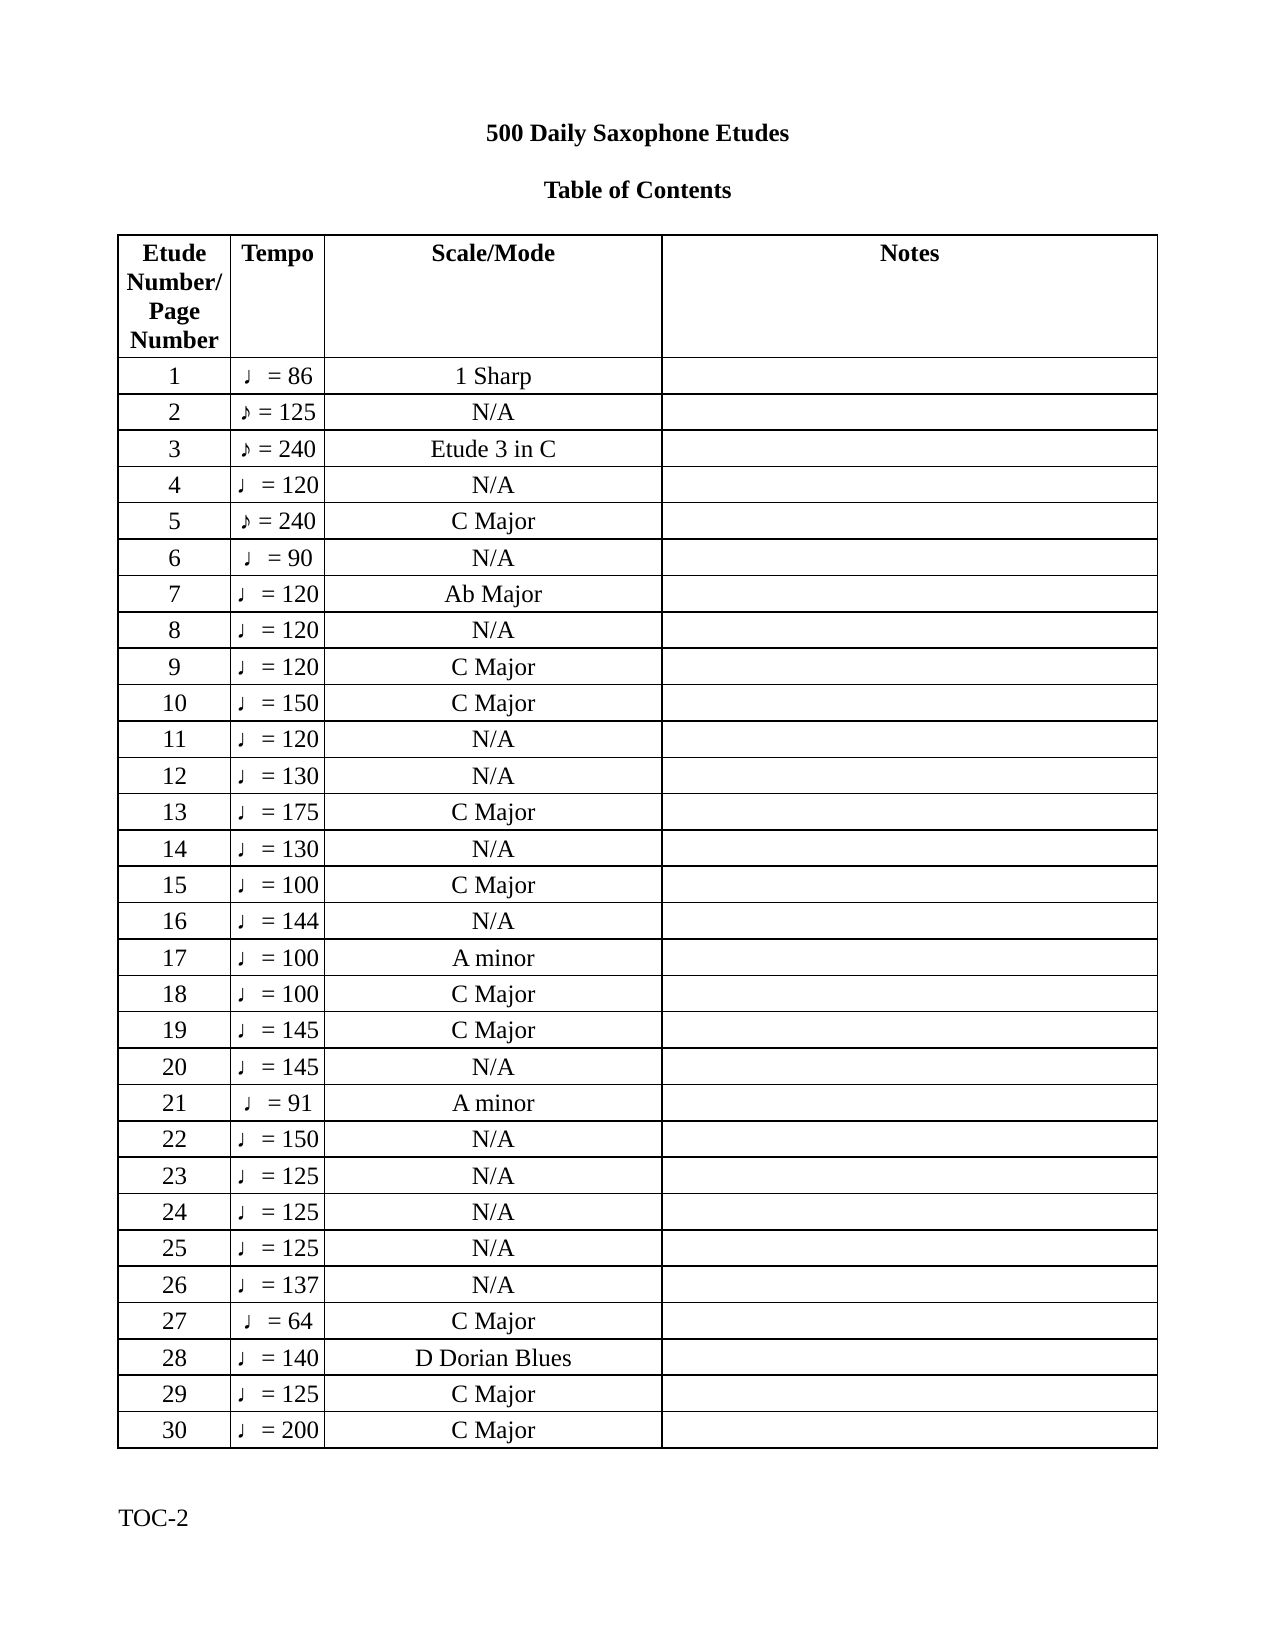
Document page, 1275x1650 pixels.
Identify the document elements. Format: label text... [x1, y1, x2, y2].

table_cell ♩= 140 [231, 1340, 324, 1374]
table_cell 6 [119, 540, 230, 574]
table_cell [663, 758, 1157, 793]
table_cell [663, 831, 1157, 865]
table_cell [663, 1049, 1157, 1083]
table_cell [663, 1376, 1157, 1411]
table_cell [663, 1194, 1157, 1229]
table_cell [663, 649, 1157, 684]
table_cell 1 [119, 358, 230, 393]
table_cell [663, 540, 1157, 574]
table_cell ♩= 145 [231, 1049, 324, 1083]
table_cell A minor [325, 1085, 661, 1120]
table_cell [663, 722, 1157, 756]
table_cell N/A [325, 1158, 661, 1193]
table_cell ♩= 125 [231, 1376, 324, 1411]
table_cell N/A [325, 758, 661, 793]
table_cell 8 [119, 613, 230, 647]
table_cell [663, 1085, 1157, 1120]
table_cell [663, 1412, 1157, 1447]
table_cell 23 [119, 1158, 230, 1193]
table_cell 16 [119, 903, 230, 938]
table_cell N/A [325, 722, 661, 756]
table_cell 28 [119, 1340, 230, 1374]
table_cell 10 [119, 685, 230, 720]
table_cell N/A [325, 1194, 661, 1229]
table_cell N/A [325, 467, 661, 502]
table_cell A minor [325, 940, 661, 974]
table_cell [663, 576, 1157, 611]
table_cell 13 [119, 794, 230, 829]
table_cell ♩= 175 [231, 794, 324, 829]
table_cell N/A [325, 613, 661, 647]
table_cell N/A [325, 1231, 661, 1265]
table_cell ♪ = 240 [231, 503, 324, 538]
table_cell C Major [325, 649, 661, 684]
table_cell ♩= 125 [231, 1231, 324, 1265]
table_cell ♩= 120 [231, 467, 324, 502]
table_cell [663, 467, 1157, 502]
table_cell [663, 1231, 1157, 1265]
table_cell [663, 1267, 1157, 1302]
table_cell ♩= 200 [231, 1412, 324, 1447]
table_cell 30 [119, 1412, 230, 1447]
table_cell 4 [119, 467, 230, 502]
table_cell 20 [119, 1049, 230, 1083]
table_cell 7 [119, 576, 230, 611]
table_header Notes [663, 236, 1157, 356]
table_cell ♩= 137 [231, 1267, 324, 1302]
table_cell [663, 1303, 1157, 1338]
table_cell C Major [325, 1012, 661, 1047]
table_cell 24 [119, 1194, 230, 1229]
table_cell N/A [325, 1267, 661, 1302]
table_cell ♩= 120 [231, 722, 324, 756]
table_cell [663, 613, 1157, 647]
table_cell [663, 358, 1157, 393]
table_cell C Major [325, 1303, 661, 1338]
table_cell [663, 903, 1157, 938]
table_cell 18 [119, 976, 230, 1011]
table_cell [663, 431, 1157, 466]
table_cell [663, 503, 1157, 538]
table_cell 21 [119, 1085, 230, 1120]
table_cell C Major [325, 976, 661, 1011]
table_cell N/A [325, 831, 661, 865]
table_cell 27 [119, 1303, 230, 1338]
table_cell ♩= 145 [231, 1012, 324, 1047]
table_cell [663, 1012, 1157, 1047]
table_cell C Major [325, 867, 661, 902]
table_cell [663, 1340, 1157, 1374]
table_cell Etude 3 in C [325, 431, 661, 466]
table_cell ♩= 64 [231, 1303, 324, 1338]
table_cell ♩= 86 [231, 358, 324, 393]
table_cell D Dorian Blues [325, 1340, 661, 1374]
table_cell 2 [119, 395, 230, 429]
table_header Etude Number/ Page Number [119, 236, 230, 356]
table_cell ♩= 144 [231, 903, 324, 938]
table_cell 29 [119, 1376, 230, 1411]
table_cell ♩= 100 [231, 976, 324, 1011]
table_cell ♪ = 240 [231, 431, 324, 466]
table_cell ♩= 120 [231, 649, 324, 684]
table_cell 5 [119, 503, 230, 538]
table_cell [663, 1158, 1157, 1193]
table_cell 11 [119, 722, 230, 756]
table_cell 17 [119, 940, 230, 974]
table_cell 12 [119, 758, 230, 793]
table_cell N/A [325, 540, 661, 574]
table_cell C Major [325, 794, 661, 829]
table_cell Ab Major [325, 576, 661, 611]
table_cell N/A [325, 1122, 661, 1156]
table_cell N/A [325, 395, 661, 429]
table_header Tempo [231, 236, 324, 356]
table_cell ♩= 120 [231, 576, 324, 611]
table_cell 19 [119, 1012, 230, 1047]
table_cell 9 [119, 649, 230, 684]
table_cell ♩= 130 [231, 831, 324, 865]
table_cell ♩= 91 [231, 1085, 324, 1120]
table_cell [663, 867, 1157, 902]
table_cell ♩= 150 [231, 1122, 324, 1156]
table_cell ♩= 100 [231, 867, 324, 902]
table_cell ♩= 90 [231, 540, 324, 574]
table_cell ♩= 100 [231, 940, 324, 974]
table_cell ♩= 150 [231, 685, 324, 720]
table_cell 26 [119, 1267, 230, 1302]
table_cell ♩= 130 [231, 758, 324, 793]
table_cell ♪ = 125 [231, 395, 324, 429]
table_cell [663, 685, 1157, 720]
table_cell [663, 794, 1157, 829]
table_cell C Major [325, 685, 661, 720]
table_cell [663, 1122, 1157, 1156]
table_cell 1 Sharp [325, 358, 661, 393]
table_cell 15 [119, 867, 230, 902]
table_cell ♩= 125 [231, 1194, 324, 1229]
table_cell C Major [325, 1412, 661, 1447]
table_cell 22 [119, 1122, 230, 1156]
table_cell ♩= 125 [231, 1158, 324, 1193]
table_cell [663, 976, 1157, 1011]
table_cell C Major [325, 1376, 661, 1411]
table_cell [663, 395, 1157, 429]
table_cell 3 [119, 431, 230, 466]
table_cell ♩= 120 [231, 613, 324, 647]
table_cell N/A [325, 1049, 661, 1083]
table_cell 14 [119, 831, 230, 865]
table_cell 25 [119, 1231, 230, 1265]
table_cell C Major [325, 503, 661, 538]
table_cell N/A [325, 903, 661, 938]
table_cell [663, 940, 1157, 974]
table_header Scale/Mode [325, 236, 661, 356]
